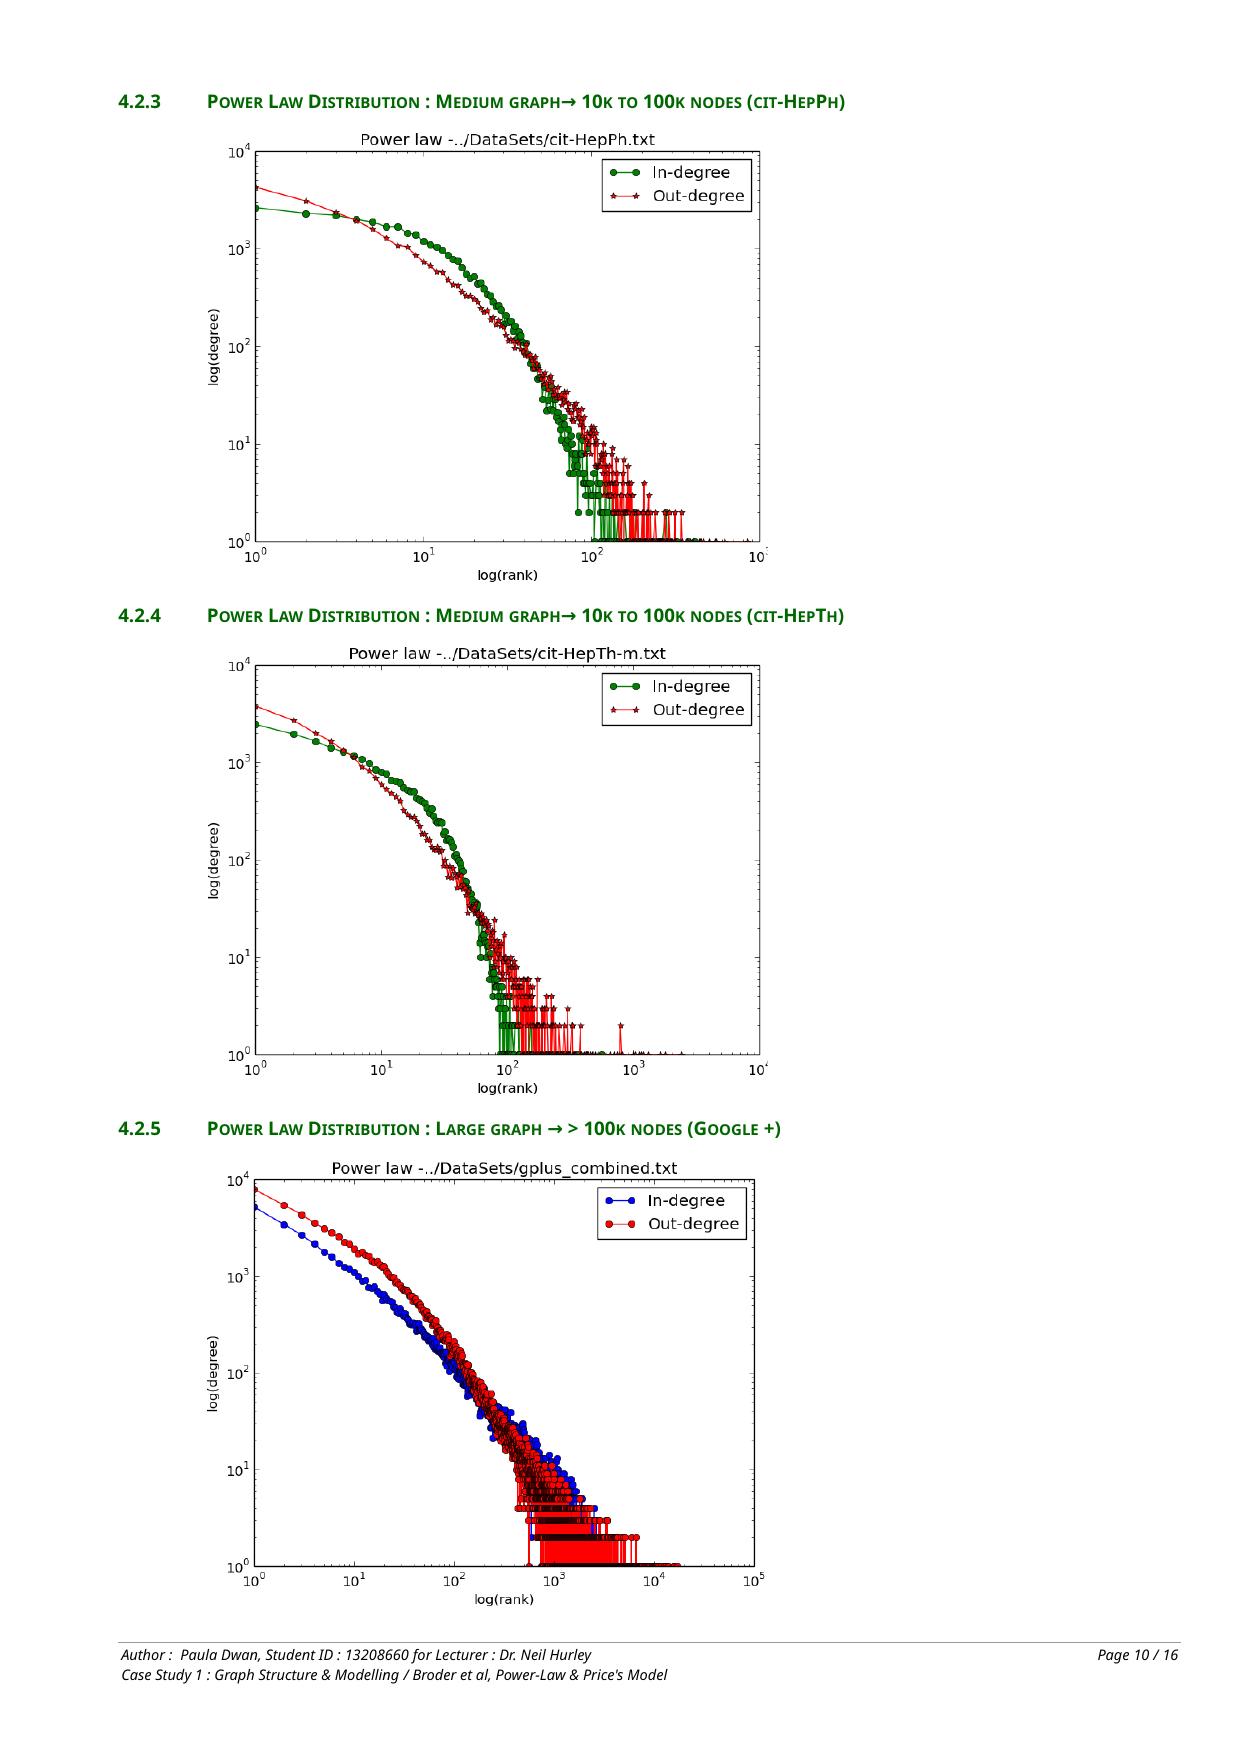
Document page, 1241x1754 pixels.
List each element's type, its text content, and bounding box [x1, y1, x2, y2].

subtitle Power Law Distribution : Medium graph→ 10k to 100k nodes (cit-HepPh) [118, 88, 1181, 114]
subtitle Power Law Distribution : Medium graph→ 10k to 100k nodes (cit-HepTh) [118, 602, 1181, 627]
picture [206, 1158, 768, 1606]
subtitle Power Law Distribution : Large graph → > 100k nodes (Google +) [118, 1115, 1181, 1141]
picture [206, 645, 768, 1098]
picture [206, 131, 768, 585]
